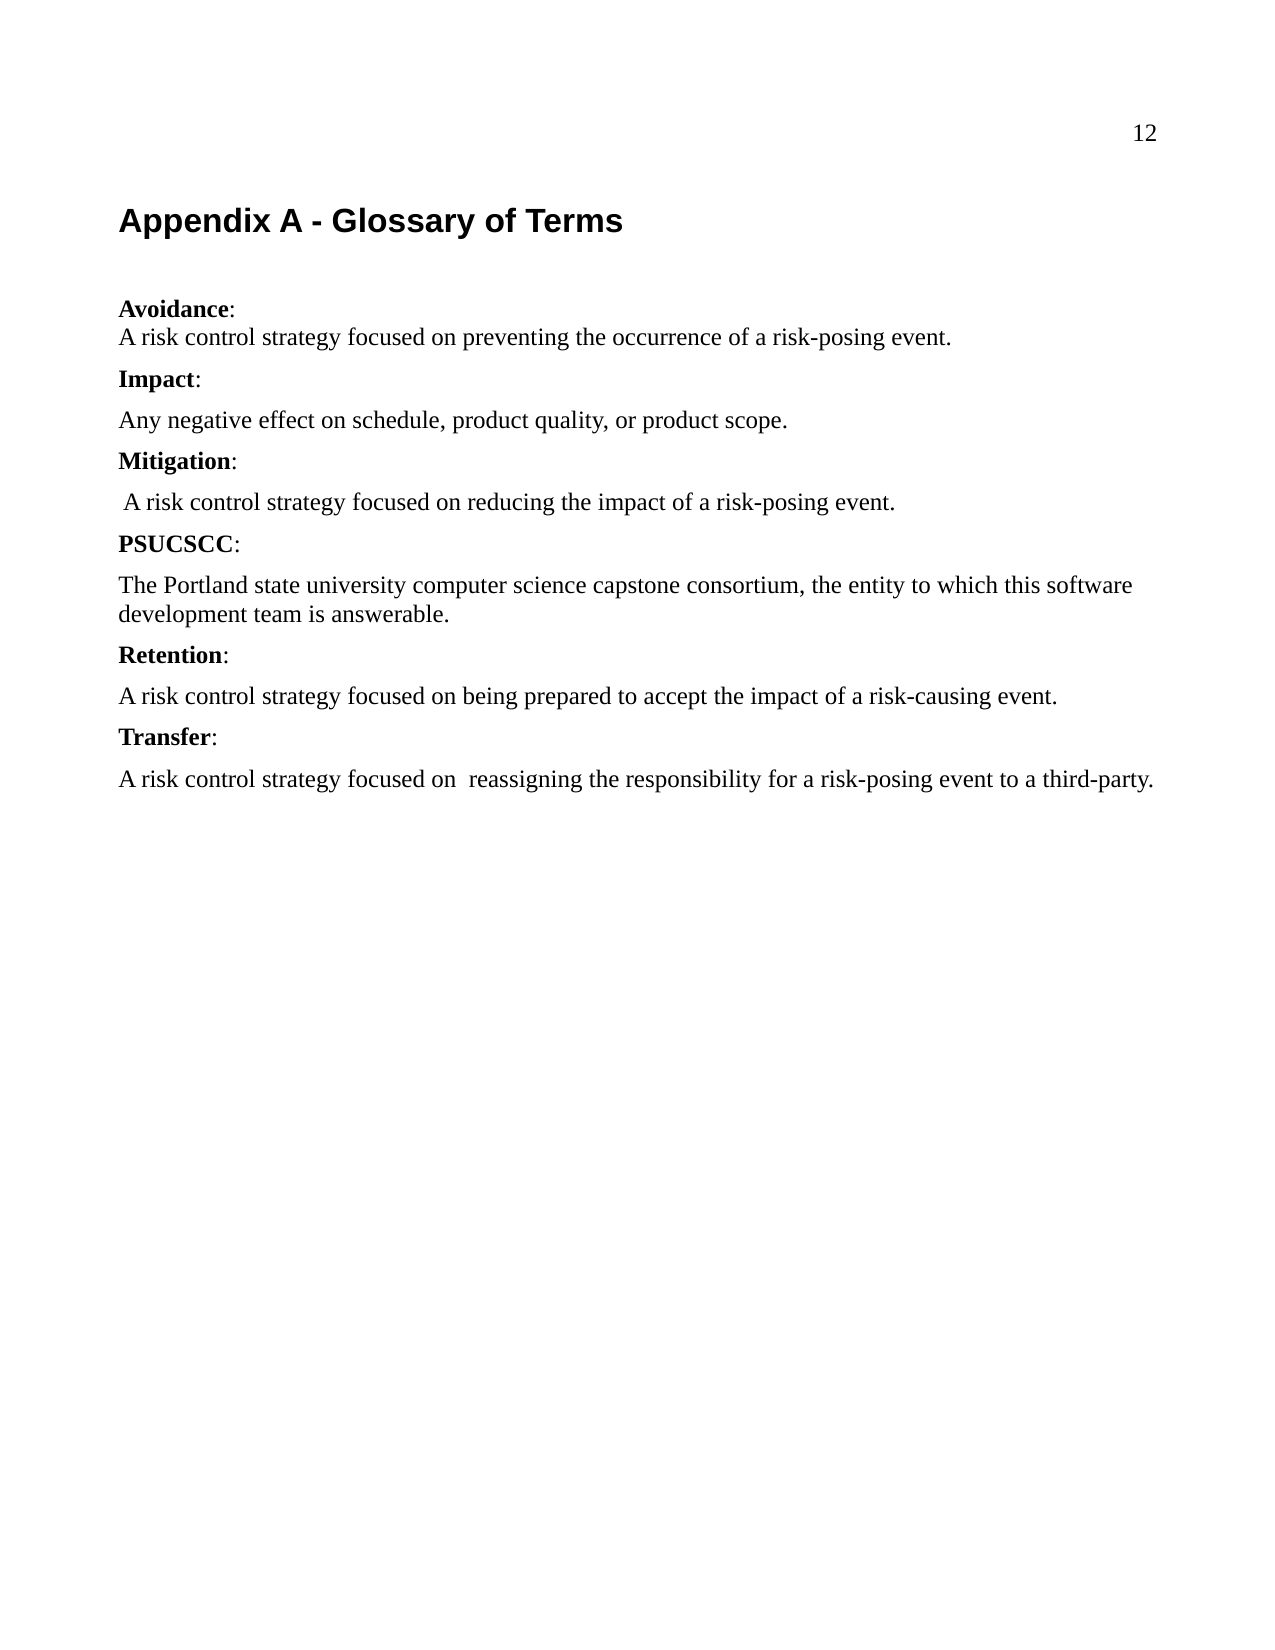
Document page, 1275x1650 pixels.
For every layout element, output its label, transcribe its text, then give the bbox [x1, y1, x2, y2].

text A risk control strategy focused on reducing the impact of a risk-posing event. [118, 487, 1157, 516]
text PSUCSCC: [118, 529, 1157, 557]
text A risk control strategy focused on reassigning the responsibility for a risk-posing event to a third-party. [118, 764, 1157, 792]
text Any negative effect on schedule, product quality, or product scope. [118, 405, 1157, 434]
text The Portland state university computer science capstone consortium, the entity to which this software development team is answerable. [118, 570, 1157, 627]
text Avoidance: A risk control strategy focused on preventing the occurrence of a risk-posing event. [118, 294, 1157, 351]
text A risk control strategy focused on being prepared to accept the impact of a risk-causing event. [118, 681, 1157, 710]
text Impact: [118, 364, 1157, 392]
text Retention: [118, 640, 1157, 669]
text Transfer: [118, 722, 1157, 751]
text Mitigation: [118, 446, 1157, 475]
subtitle Appendix A - Glossary of Terms [118, 201, 1157, 240]
